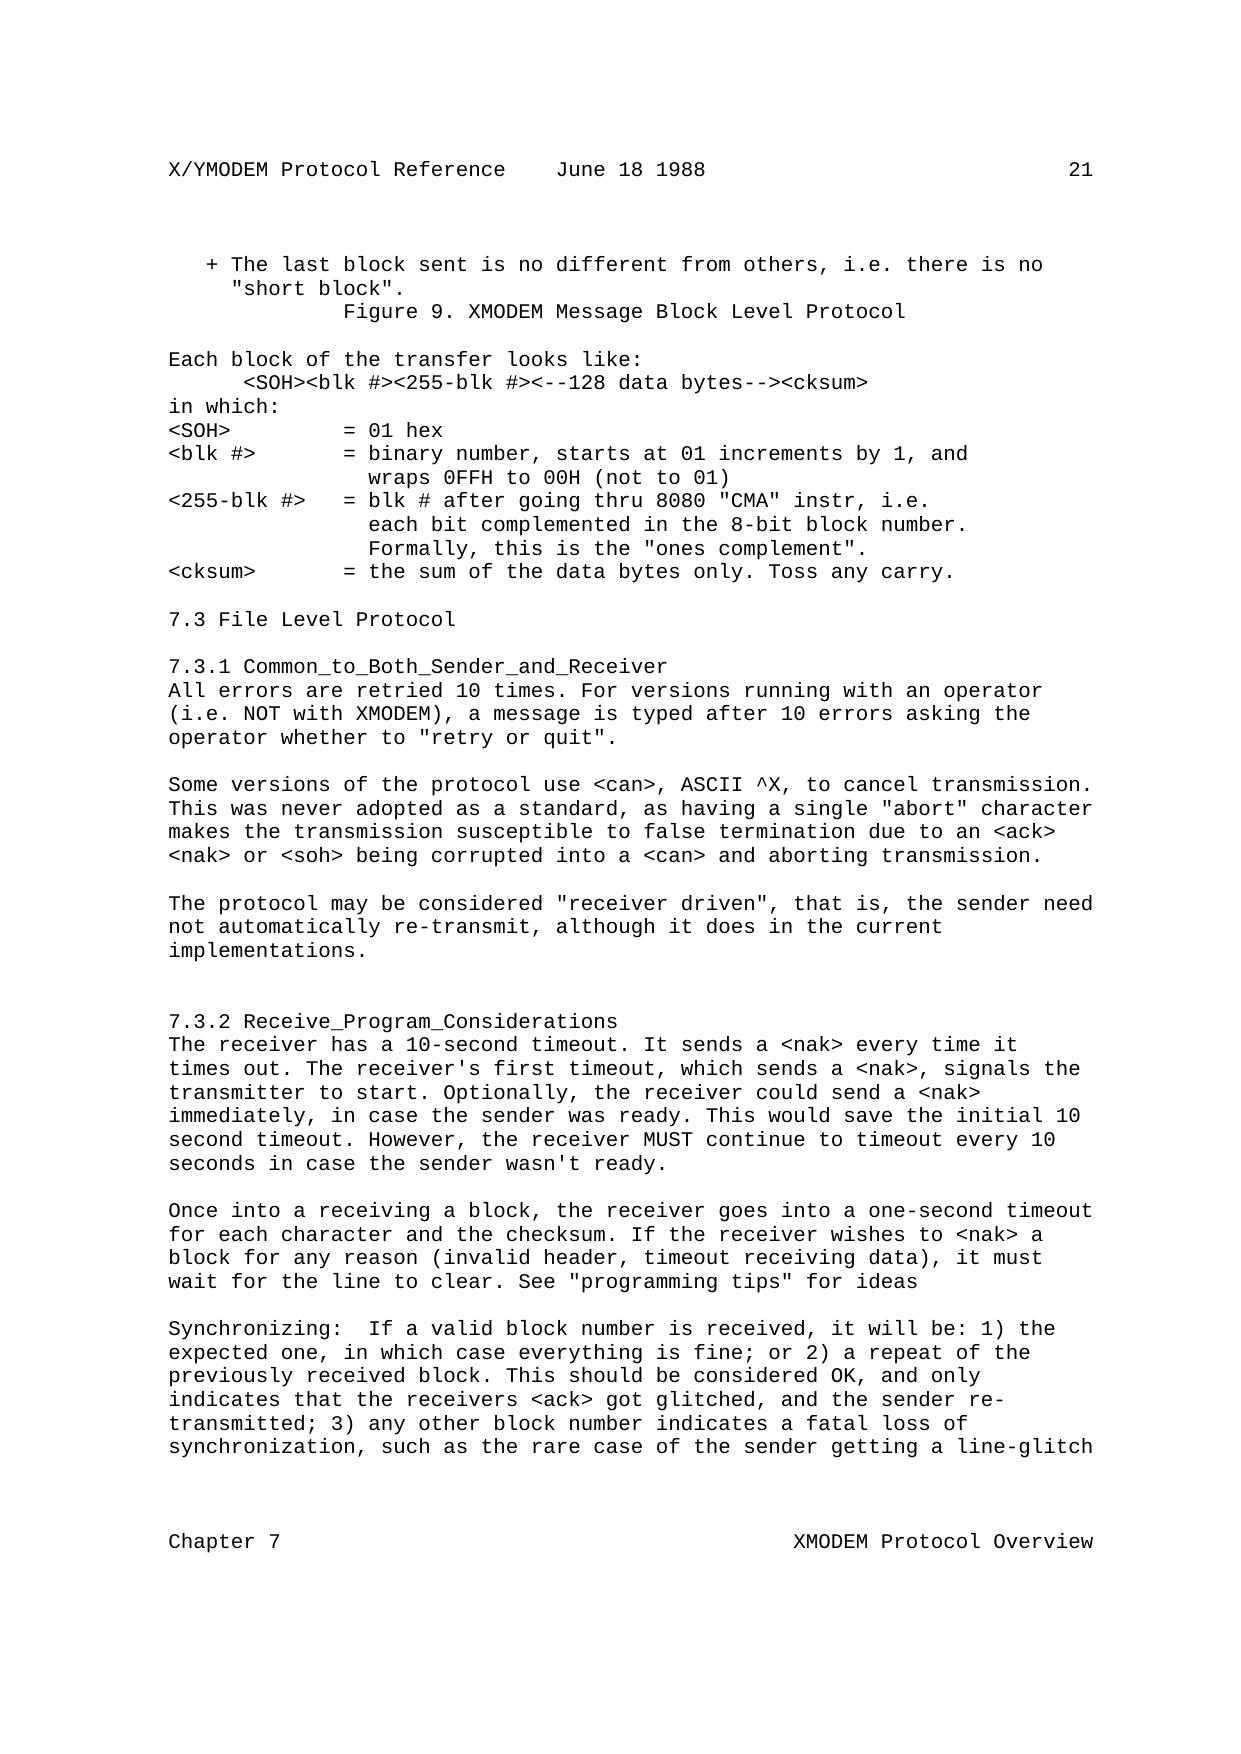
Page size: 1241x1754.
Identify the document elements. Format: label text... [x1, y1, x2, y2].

text X/YMODEM Protocol Reference June 18 1988 21 + The last block sent is no different from others, i.e. there is no "short block". Figure 9. XMODEM Message Block Level Protocol Each block of the transfer looks like: <SOH><blk #><255-blk #><--128 data bytes--><cksum> in which: <SOH> = 01 hex <blk #> = binary number, starts at 01 increments by 1, and wraps 0FFH to 00H (not to 01) <255-blk #> = blk # after going thru 8080 "CMA" instr, i.e. each bit complemented in the 8-bit block number. Formally, this is the "ones complement". <cksum> = the sum of the data bytes only. Toss any carry. 7.3 File Level Protocol 7.3.1 Common_to_Both_Sender_and_Receiver All errors are retried 10 times. For versions running with an operator (i.e. NOT with XMODEM), a message is typed after 10 errors asking the operator whether to "retry or quit". Some versions of the protocol use <can>, ASCII ^X, to cancel transmission. This was never adopted as a standard, as having a single "abort" character makes the transmission susceptible to false termination due to an <ack> <nak> or <soh> being corrupted into a <can> and aborting transmission. The protocol may be considered "receiver driven", that is, the sender need not automatically re-transmit, although it does in the current implementations. 7.3.2 Receive_Program_Considerations The receiver has a 10-second timeout. It sends a <nak> every time it times out. The receiver's first timeout, which sends a <nak>, signals the transmitter to start. Optionally, the receiver could send a <nak> immediately, in case the sender was ready. This would save the initial 10 second timeout. However, the receiver MUST continue to timeout every 10 seconds in case the sender wasn't ready. Once into a receiving a block, the receiver goes into a one-second timeout for each character and the checksum. If the receiver wishes to <nak> a block for any reason (invalid header, timeout receiving data), it must wait for the line to clear. See "programming tips" for ideas Synchronizing: If a valid block number is received, it will be: 1) the expected one, in which case everything is fine; or 2) a repeat of the previously received block. This should be considered OK, and only indicates that the receivers <ack> got glitched, and the sender re- transmitted; 3) any other block number indicates a fatal loss of synchronization, such as the rare case of the sender getting a line-glitch Chapter 7 XMODEM Protocol Overview [118, 88, 1122, 1649]
